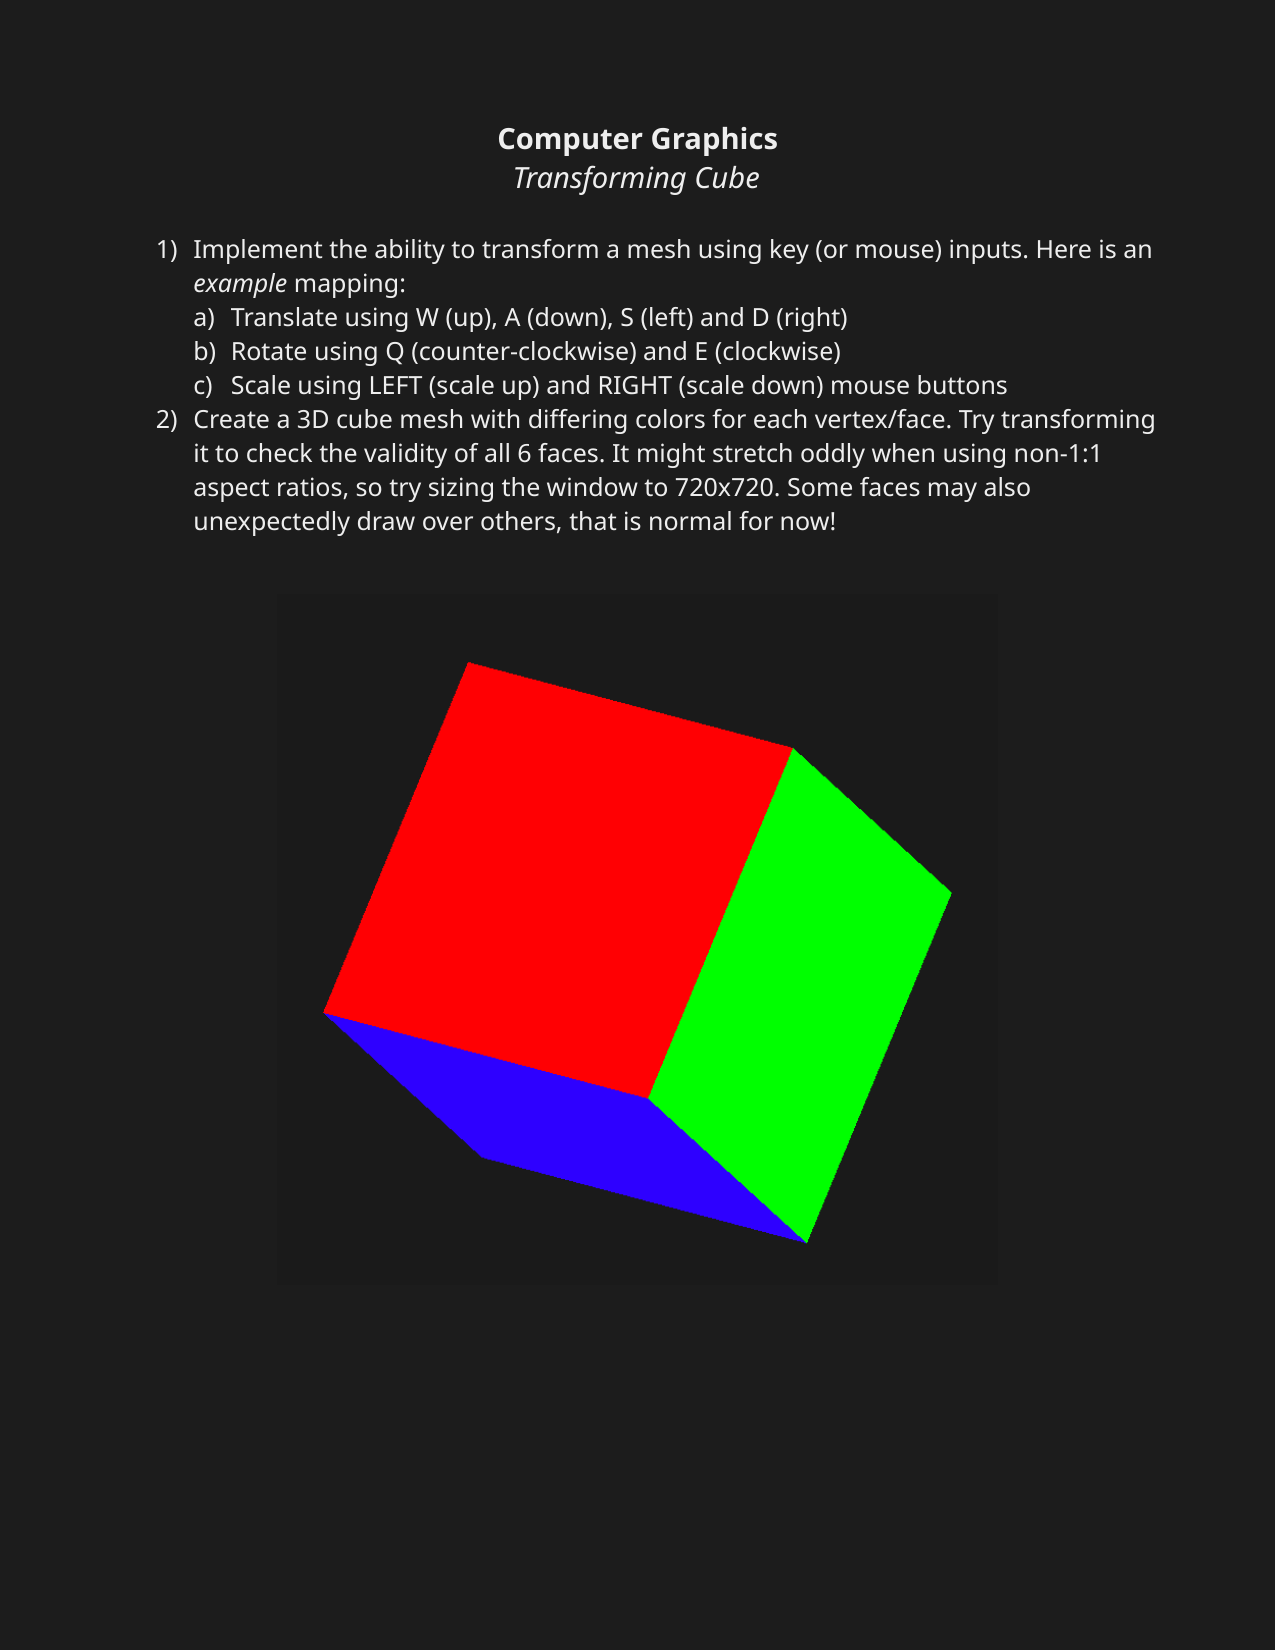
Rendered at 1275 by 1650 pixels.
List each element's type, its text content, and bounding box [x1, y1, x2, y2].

picture [277, 594, 998, 1285]
list Implement the ability to transform a mesh using key (or mouse) inputs. Here is an example mapping: [156, 232, 1157, 300]
list Create a 3D cube mesh with differing colors for each vertex/face. Try transforming it to check the validity of all 6 faces. It might stretch oddly when using non-1:1 aspect ratios, so try sizing the window to 720x720. Some faces may also unexpectedly draw over others, that is normal for now! [156, 402, 1157, 538]
list Translate using W (up), A (down), S (left) and D (right) [193, 300, 1157, 334]
list Scale using LEFT (scale up) and RIGHT (scale down) mouse buttons [193, 368, 1157, 402]
list Rotate using Q (counter-clockwise) and E (clockwise) [193, 334, 1157, 368]
text Transforming Cube [118, 158, 1157, 197]
text Computer Graphics [118, 118, 1157, 158]
